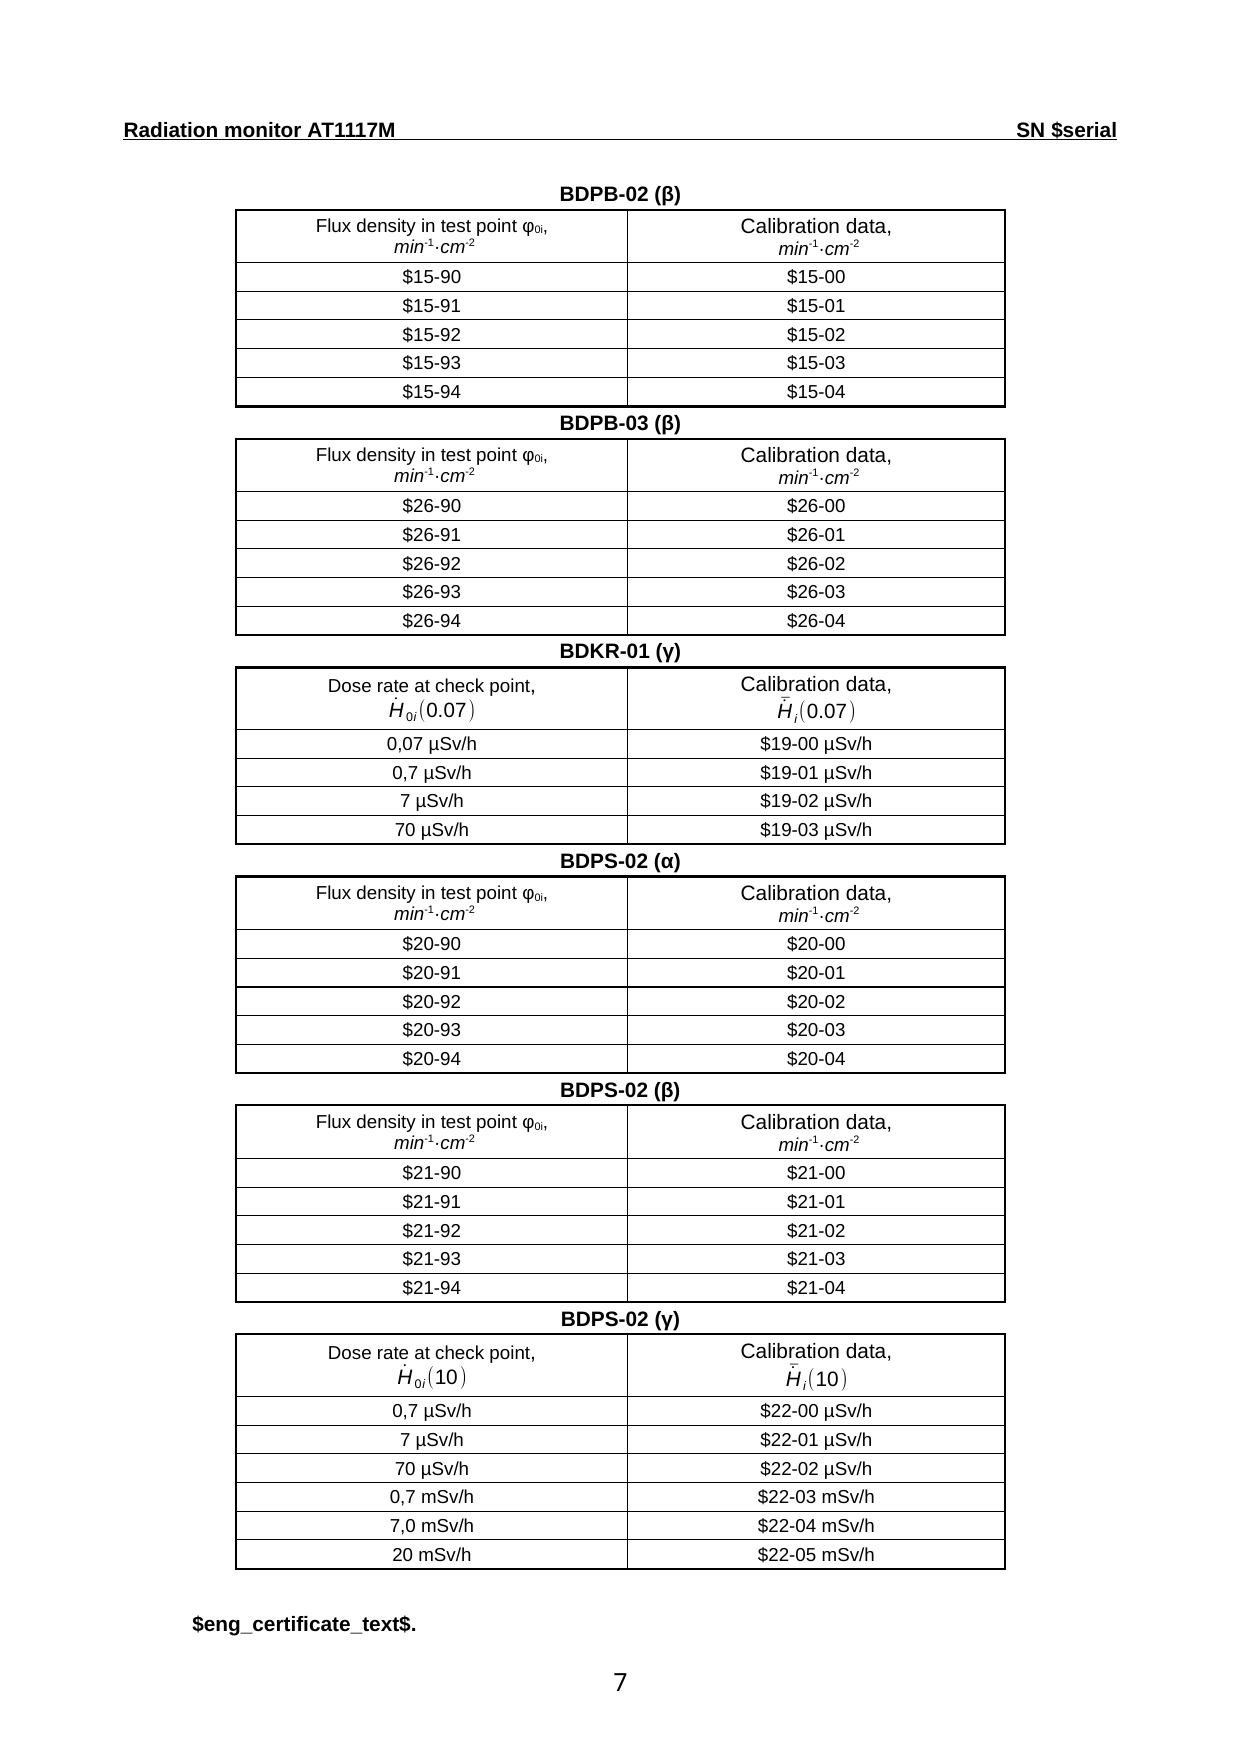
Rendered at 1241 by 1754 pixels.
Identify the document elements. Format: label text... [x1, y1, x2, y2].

table_cell $21-93 [237, 1245, 627, 1273]
table_cell $20-91 [237, 959, 627, 986]
table_cell $22-02 µSv/h [628, 1454, 1004, 1482]
table_cell $21-94 [237, 1274, 627, 1301]
table_cell $21-90 [237, 1159, 627, 1187]
table_cell 0,07 µSv/h [237, 730, 627, 757]
table_cell $26-02 [628, 549, 1004, 577]
table_cell Dose rate at check point, [237, 669, 627, 729]
table_header BDPS-02 (γ) [236, 1303, 1004, 1333]
table_cell Dose rate at check point, [237, 1335, 627, 1396]
table_cell $15-02 [628, 320, 1004, 348]
table_cell $26-04 [628, 607, 1004, 634]
table_cell Flux density in test point φ0i, min-1·cm-2 [237, 878, 627, 929]
table_cell 0,7 µSv/h [237, 1397, 627, 1425]
table_cell 0,7 µSv/h [237, 759, 627, 786]
table_cell $21-01 [628, 1188, 1004, 1215]
table_cell Calibration data, min-1·cm-2 [628, 440, 1004, 491]
table_cell Calibration data, min-1·cm-2 [628, 211, 1004, 262]
table_cell $19-02 µSv/h [628, 787, 1004, 815]
table_cell $20-92 [237, 988, 627, 1015]
table_cell $26-03 [628, 578, 1004, 606]
table_cell 70 µSv/h [237, 816, 627, 843]
table_cell Calibration data, [628, 669, 1004, 729]
table_cell $19-03 µSv/h [628, 816, 1004, 843]
table_cell $15-04 [628, 378, 1004, 405]
table_cell 0,7 mSv/h [237, 1483, 627, 1511]
table_cell $26-01 [628, 521, 1004, 548]
table_cell $20-04 [628, 1045, 1004, 1072]
table_header BDPS-02 (α) [236, 845, 1004, 875]
table_cell $15-90 [237, 263, 627, 291]
table_cell $20-93 [237, 1016, 627, 1044]
table_cell $19-00 µSv/h [628, 730, 1004, 757]
table_cell Calibration data, min-1·cm-2 [628, 878, 1004, 929]
table_header BDPB-03 (β) [236, 408, 1004, 437]
table_cell 70 µSv/h [237, 1454, 627, 1482]
table_cell $22-00 µSv/h [628, 1397, 1004, 1425]
table_cell $15-91 [237, 292, 627, 319]
table_cell $15-93 [237, 349, 627, 377]
table_cell $26-90 [237, 492, 627, 520]
text $eng_certificate_text$. [118, 1611, 1122, 1635]
table_cell $21-91 [237, 1188, 627, 1215]
table_cell Flux density in test point φ0i, min-1·cm-2 [237, 440, 627, 491]
table_cell $20-94 [237, 1045, 627, 1072]
table_cell 7,0 mSv/h [237, 1512, 627, 1539]
table_cell $21-03 [628, 1245, 1004, 1273]
table_cell $22-01 µSv/h [628, 1426, 1004, 1453]
table_cell $21-02 [628, 1216, 1004, 1244]
table_cell $20-03 [628, 1016, 1004, 1044]
table_cell 7 µSv/h [237, 1426, 627, 1453]
table_header BDPB-02 (β) [236, 179, 1004, 208]
table_cell $15-03 [628, 349, 1004, 377]
table_cell $21-92 [237, 1216, 627, 1244]
table_cell $26-94 [237, 607, 627, 634]
table_cell $15-00 [628, 263, 1004, 291]
table_cell $20-02 [628, 988, 1004, 1015]
table_cell $15-92 [237, 320, 627, 348]
table_cell Flux density in test point φ0i, min-1·cm-2 [237, 211, 627, 262]
table_cell Calibration data, min-1·cm-2 [628, 1106, 1004, 1158]
table_cell $26-93 [237, 578, 627, 606]
table_cell $26-91 [237, 521, 627, 548]
table_cell $22-03 mSv/h [628, 1483, 1004, 1511]
table_cell $26-00 [628, 492, 1004, 520]
table_cell 20 mSv/h [237, 1540, 627, 1568]
table_cell $15-01 [628, 292, 1004, 319]
table_header BDPS-02 (β) [236, 1074, 1004, 1104]
table_cell $20-00 [628, 930, 1004, 958]
table_cell $20-01 [628, 959, 1004, 986]
table_cell $15-94 [237, 378, 627, 405]
table_cell $22-05 mSv/h [628, 1540, 1004, 1568]
table_cell 7 µSv/h [237, 787, 627, 815]
table_header BDKR-01 (γ) [236, 636, 1004, 666]
table_cell Flux density in test point φ0i, min-1·cm-2 [237, 1106, 627, 1158]
table_cell $19-01 µSv/h [628, 759, 1004, 786]
table_cell $22-04 mSv/h [628, 1512, 1004, 1539]
table_cell $21-04 [628, 1274, 1004, 1301]
table_cell $26-92 [237, 549, 627, 577]
table_cell $20-90 [237, 930, 627, 958]
table_cell Calibration data, [628, 1335, 1004, 1396]
table_cell $21-00 [628, 1159, 1004, 1187]
